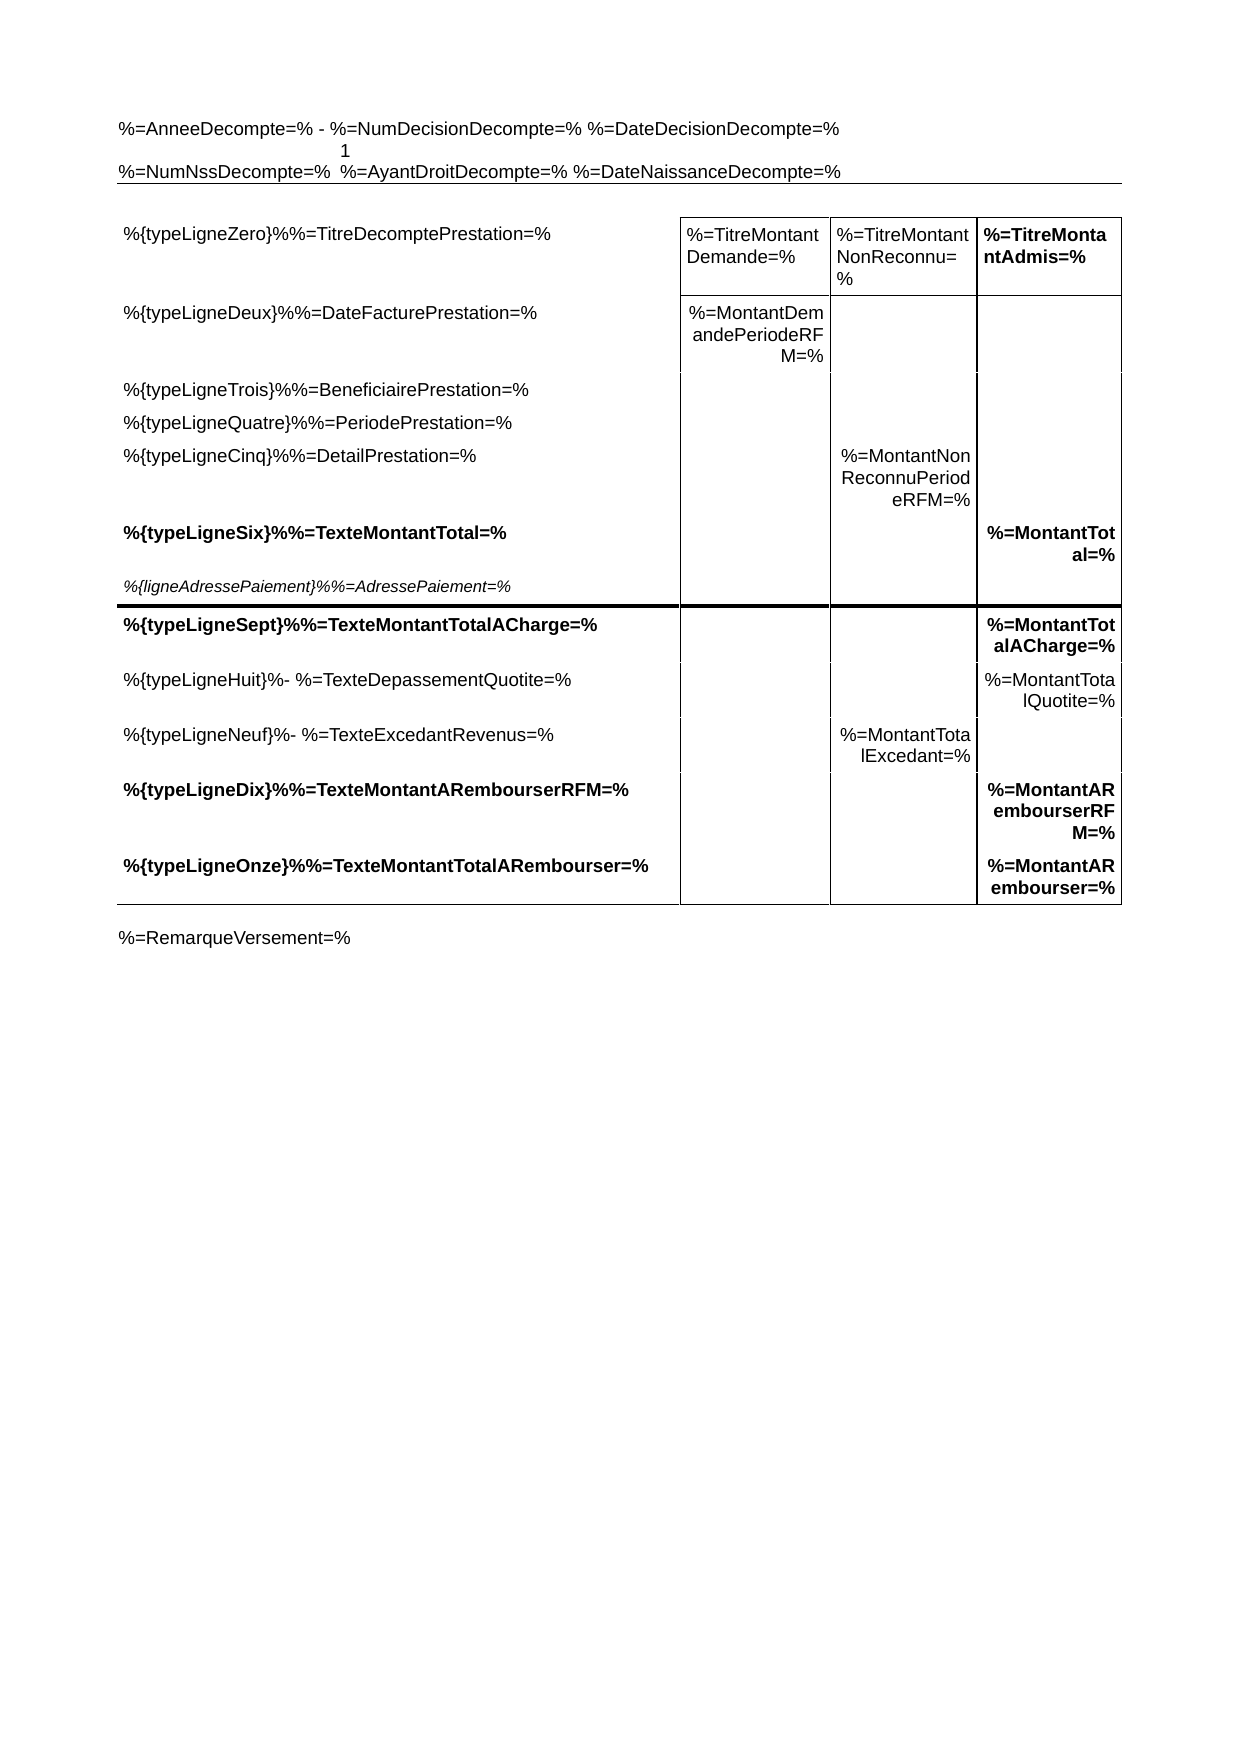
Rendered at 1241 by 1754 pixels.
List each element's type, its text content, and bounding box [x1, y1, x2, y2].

table_cell %=MontantTotal=% [978, 516, 1121, 571]
table_cell [681, 773, 829, 849]
table_cell [831, 773, 976, 849]
table_cell %{typeLigneCinq}%%=DetailPrestation=% [117, 439, 679, 516]
table_cell [978, 296, 1121, 372]
table_header [117, 184, 1122, 217]
table_cell [681, 516, 829, 571]
table_cell %{typeLigneDeux}%%=DateFacturePrestation=% [117, 296, 679, 372]
table_cell %{typeLigneNeuf}%- %=TexteExcedantRevenus=% [117, 718, 679, 772]
table_cell [978, 373, 1121, 406]
table_cell %=MontantTotalExcedant=% [831, 718, 976, 772]
table_cell [831, 373, 976, 406]
table_cell %{typeLigneSix}%%=TexteMontantTotal=% [117, 516, 679, 571]
text %=AnneeDecompte=% - %=NumDecisionDecompte=% %=DateDecisionDecompte=% 1 [118, 118, 1122, 161]
table_cell [978, 439, 1121, 516]
table_cell %=MontantARembourser=% [978, 849, 1121, 904]
text %=NumNssDecompte=% %=AyantDroitDecompte=% %=DateNaissanceDecompte=% [118, 161, 1122, 183]
table_cell %=MontantARembourserRFM=% [978, 773, 1121, 849]
table_cell %=TitreMontantNonReconnu=% [831, 218, 976, 295]
table_cell [831, 296, 976, 372]
table_cell %=TitreMontantAdmis=% [978, 218, 1121, 295]
table_cell %{typeLigneSept}%%=TexteMontantTotalACharge=% [117, 608, 679, 662]
table_cell %{typeLigneDix}%%=TexteMontantARembourserRFM=% [117, 773, 679, 849]
table_cell %{ligneAdressePaiement}%%=AdressePaiement=% [117, 571, 679, 604]
table_cell [831, 516, 976, 571]
table_cell %{typeLigneOnze}%%=TexteMontantTotalARembourser=% [117, 849, 679, 904]
table_cell [978, 571, 1121, 604]
table_cell %=MontantTotalACharge=% [978, 608, 1121, 662]
table_cell [831, 663, 976, 717]
text %=RemarqueVersement=% [118, 927, 1122, 948]
table_cell [681, 439, 829, 516]
table_cell %{typeLigneZero}%%=TitreDecomptePrestation=% [117, 217, 679, 296]
table_cell [831, 571, 976, 604]
table_cell %{typeLigneHuit}%- %=TexteDepassementQuotite=% [117, 663, 679, 717]
table_cell %=MontantTotalQuotite=% [978, 663, 1121, 717]
table_cell [681, 571, 829, 604]
table_cell [978, 718, 1121, 772]
table_cell [681, 373, 829, 406]
table_cell [681, 663, 829, 717]
table_cell [831, 849, 976, 904]
table_cell %{typeLigneTrois}%%=BeneficiairePrestation=% [117, 373, 679, 406]
table_cell %=MontantDemandePeriodeRFM=% [681, 296, 829, 372]
table_cell [831, 608, 976, 662]
table_cell [831, 406, 976, 439]
table_cell %{typeLigneQuatre}%%=PeriodePrestation=% [117, 406, 679, 439]
table_cell %=TitreMontantDemande=% [681, 218, 829, 295]
table_cell [681, 849, 829, 904]
table_cell [978, 406, 1121, 439]
table_cell [681, 718, 829, 772]
table_cell [681, 406, 829, 439]
table_cell [681, 608, 829, 662]
table_cell %=MontantNonReconnuPeriodeRFM=% [831, 439, 976, 516]
